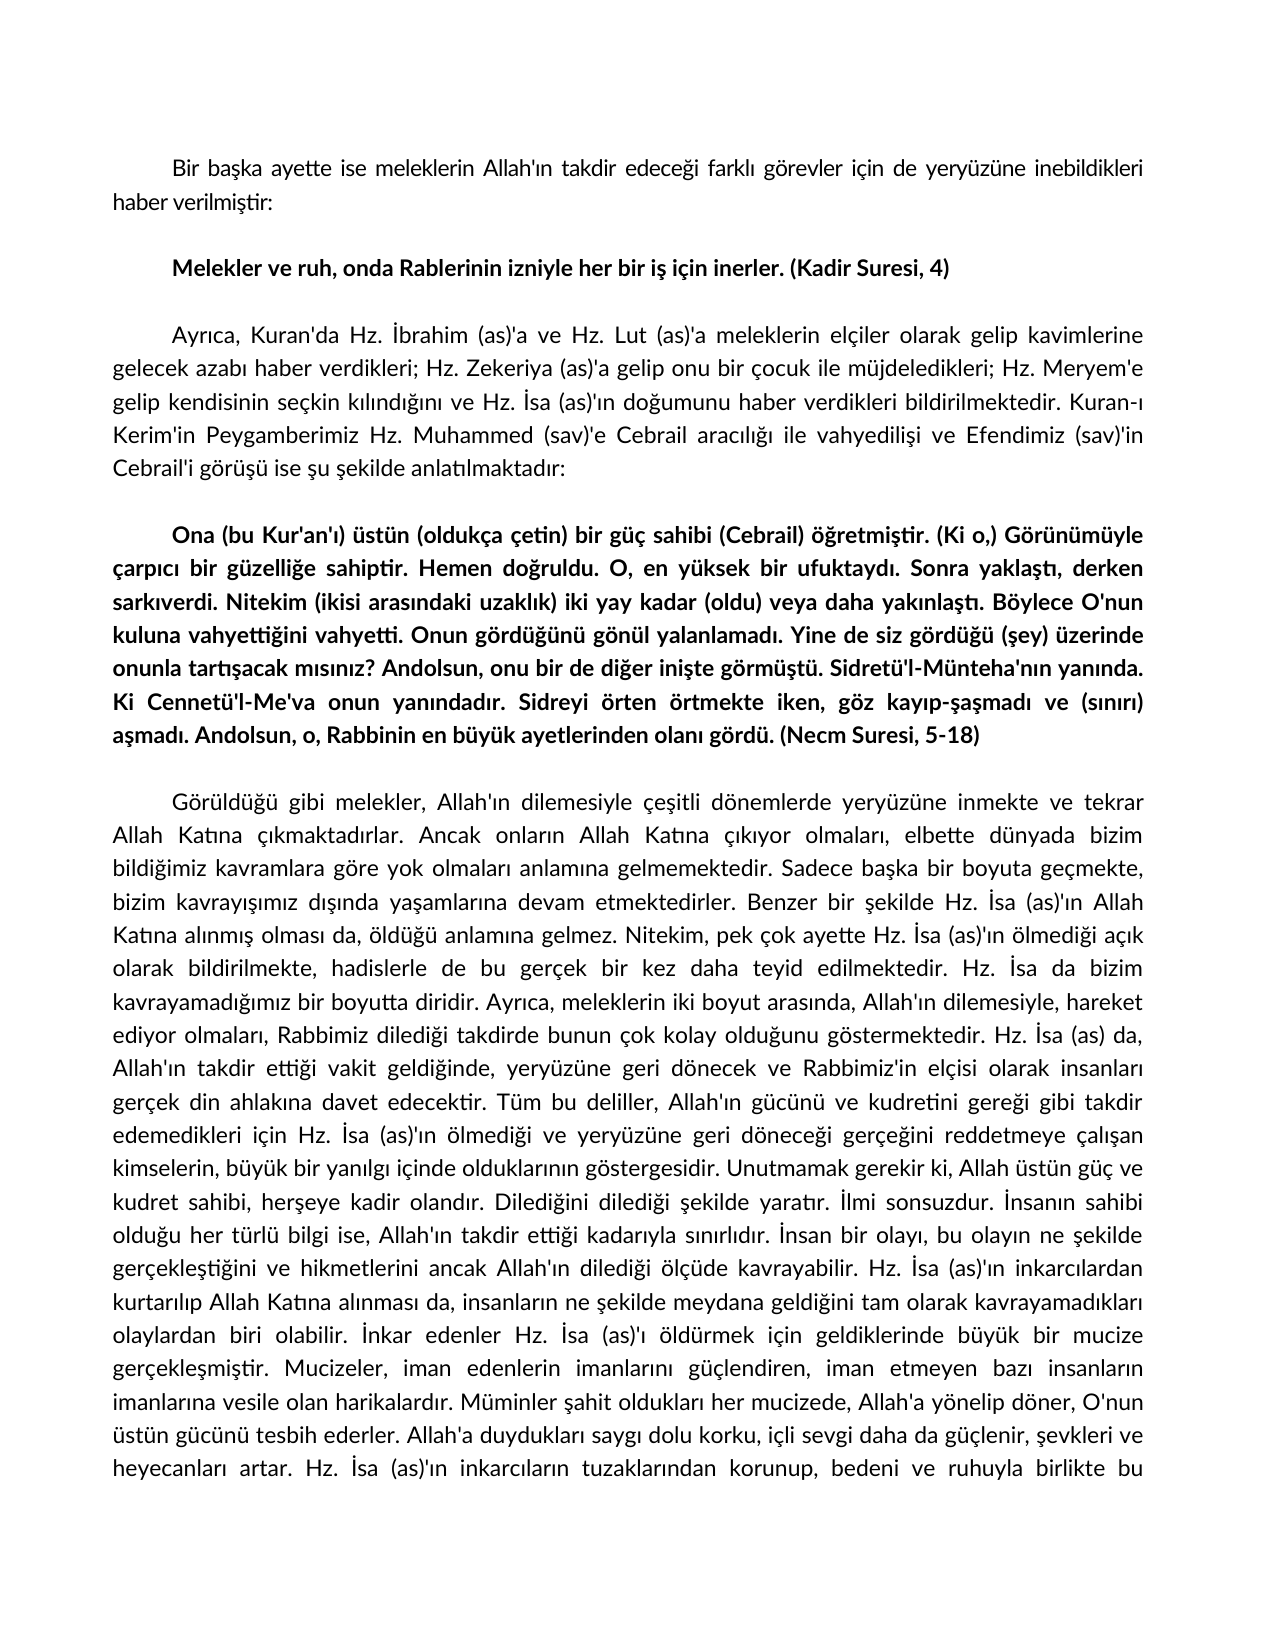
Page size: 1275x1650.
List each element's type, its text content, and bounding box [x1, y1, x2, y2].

text Görüldüğü gibi melekler, Allah'ın dilemesiyle çeşitli dönemlerde yeryüzüne inmekte ve tekrar Allah Katına çıkmaktadırlar. Ancak onların Allah Katına çıkıyor olmaları, elbette dünyada bizim bildiğimiz kavramlara göre yok olmaları anlamına gelmemektedir. Sadece başka bir boyuta geçmekte, bizim kavrayışımız dışında yaşamlarına devam etmektedirler. Benzer bir şekilde Hz. İsa (as)'ın Allah Katına alınmış olması da, öldüğü anlamına gelmez. Nitekim, pek çok ayette Hz. İsa (as)'ın ölmediği açık olarak bildirilmekte, hadislerle de bu gerçek bir kez daha teyid edilmektedir. Hz. İsa da bizim kavrayamadığımız bir boyutta diridir. Ayrıca, meleklerin iki boyut arasında, Allah'ın dilemesiyle, hareket ediyor olmaları, Rabbimiz dilediği takdirde bunun çok kolay olduğunu göstermektedir. Hz. İsa (as) da, Allah'ın takdir ettiği vakit geldiğinde, yeryüzüne geri dönecek ve Rabbimiz'in elçisi olarak insanları gerçek din ahlakına davet edecektir. Tüm bu deliller, Allah'ın gücünü ve kudretini gereği gibi takdir edemedikleri için Hz. İsa (as)'ın ölmediği ve yeryüzüne geri döneceği gerçeğini reddetmeye çalışan kimselerin, büyük bir yanılgı içinde olduklarının göstergesidir. Unutmamak gerekir ki, Allah üstün güç ve kudret sahibi, herşeye kadir olandır. Dilediğini dilediği şekilde yaratır. İlmi sonsuzdur. İnsanın sahibi olduğu her türlü bilgi ise, Allah'ın takdir ettiği kadarıyla sınırlıdır. İnsan bir olayı, bu olayın ne şekilde gerçekleştiğini ve hikmetlerini ancak Allah'ın dilediği ölçüde kavrayabilir. Hz. İsa (as)'ın inkarcılardan kurtarılıp Allah Katına alınması da, insanların ne şekilde meydana geldiğini tam olarak kavrayamadıkları olaylardan biri olabilir. İnkar edenler Hz. İsa (as)'ı öldürmek için geldiklerinde büyük bir mucize gerçekleşmiştir. Mucizeler, iman edenlerin imanlarını güçlendiren, iman etmeyen bazı insanların imanlarına vesile olan harikalardır. Müminler şahit oldukları her mucizede, Allah'a yönelip döner, O'nun üstün gücünü tesbih ederler. Allah'a duydukları saygı dolu korku, içli sevgi daha da güçlenir, şevkleri ve heyecanları artar. Hz. İsa (as)'ın inkarcıların tuzaklarından korunup, bedeni ve ruhuyla birlikte bu [112, 783, 1145, 1483]
text Bir başka ayette ise meleklerin Allah'ın takdir edeceği farklı görevler için de yeryüzüne inebildikleri haber verilmiştir: [112, 150, 1145, 217]
text Ona (bu Kur'an'ı) üstün (oldukça çetin) bir güç sahibi (Cebrail) öğretmiştir. (Ki o,) Görünümüyle çarpıcı bir güzelliğe sahiptir. Hemen doğruldu. O, en yüksek bir ufuktaydı. Sonra yaklaştı, derken sarkıverdi. Nitekim (ikisi arasındaki uzaklık) iki yay kadar (oldu) veya daha yakınlaştı. Böylece O'nun kuluna vahyettiğini vahyetti. Onun gördüğünü gönül yalanlamadı. Yine de siz gördüğü (şey) üzerinde onunla tartışacak mısınız? Andolsun, onu bir de diğer inişte görmüştü. Sidretü'l-Münteha'nın yanında. Ki Cennetü'l-Me'va onun yanındadır. Sidreyi örten örtmekte iken, göz kayıp-şaşmadı ve (sınırı) aşmadı. Andolsun, o, Rabbinin en büyük ayetlerinden olanı gördü. (Necm Suresi, 5-18) [112, 517, 1145, 750]
text Ayrıca, Kuran'da Hz. İbrahim (as)'a ve Hz. Lut (as)'a meleklerin elçiler olarak gelip kavimlerine gelecek azabı haber verdikleri; Hz. Zekeriya (as)'a gelip onu bir çocuk ile müjdeledikleri; Hz. Meryem'e gelip kendisinin seçkin kılındığını ve Hz. İsa (as)'ın doğumunu haber verdikleri bildirilmektedir. Kuran-ı Kerim'in Peygamberimiz Hz. Muhammed (sav)'e Cebrail aracılığı ile vahyedilişi ve Efendimiz (sav)'in Cebrail'i görüşü ise şu şekilde anlatılmaktadır: [112, 317, 1145, 483]
text Melekler ve ruh, onda Rablerinin izniyle her bir iş için inerler. (Kadir Suresi, 4) [112, 250, 1145, 283]
